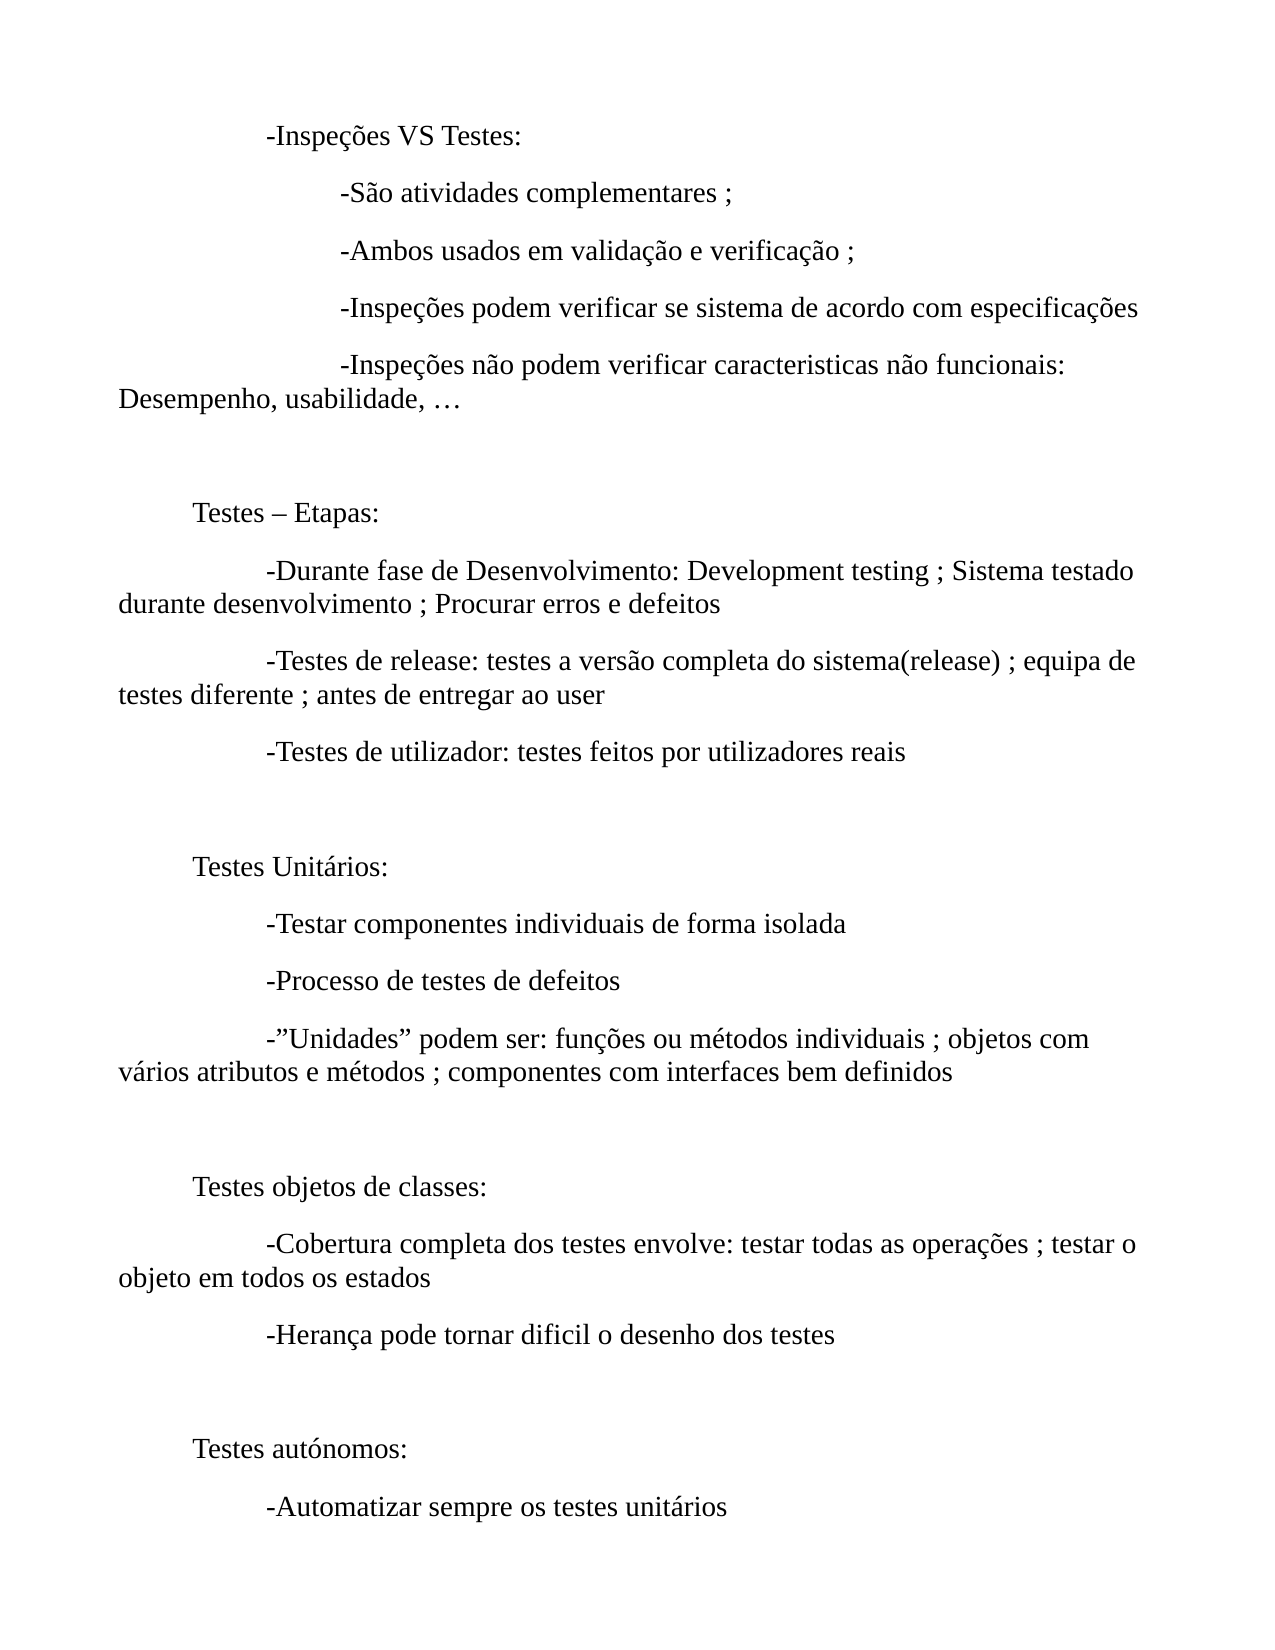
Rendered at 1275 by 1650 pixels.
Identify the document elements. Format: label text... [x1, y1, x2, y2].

text -Inspeções não podem verificar caracteristicas não funcionais: Desempenho, usabilidade, … [118, 347, 1157, 414]
text -Testes de release: testes a versão completa do sistema(release) ; equipa de testes diferente ; antes de entregar ao user [118, 643, 1157, 711]
text Testes objetos de classes: [118, 1169, 1157, 1202]
text -São atividades complementares ; [118, 175, 1157, 209]
text -Processo de testes de defeitos [118, 963, 1157, 997]
text Testes autónomos: [118, 1432, 1157, 1465]
text -Testes de utilizador: testes feitos por utilizadores reais [118, 734, 1157, 768]
text -Cobertura completa dos testes envolve: testar todas as operações ; testar o objeto em todos os estados [118, 1226, 1157, 1293]
text -Testar componentes individuais de forma isolada [118, 906, 1157, 940]
text -Ambos usados em validação e verificação ; [118, 233, 1157, 266]
text -Inspeções podem verificar se sistema de acordo com especificações [118, 290, 1157, 323]
text -Durante fase de Desenvolvimento: Development testing ; Sistema testado durante desenvolvimento ; Procurar erros e defeitos [118, 553, 1157, 620]
text -Herança pode tornar dificil o desenho dos testes [118, 1317, 1157, 1351]
text Testes Unitários: [118, 849, 1157, 882]
text -Automatizar sempre os testes unitários [118, 1489, 1157, 1522]
text Testes – Etapas: [118, 495, 1157, 529]
text -”Unidades” podem ser: funções ou métodos individuais ; objetos com vários atributos e métodos ; componentes com interfaces bem definidos [118, 1021, 1157, 1088]
text -Inspeções VS Testes: [118, 118, 1157, 152]
